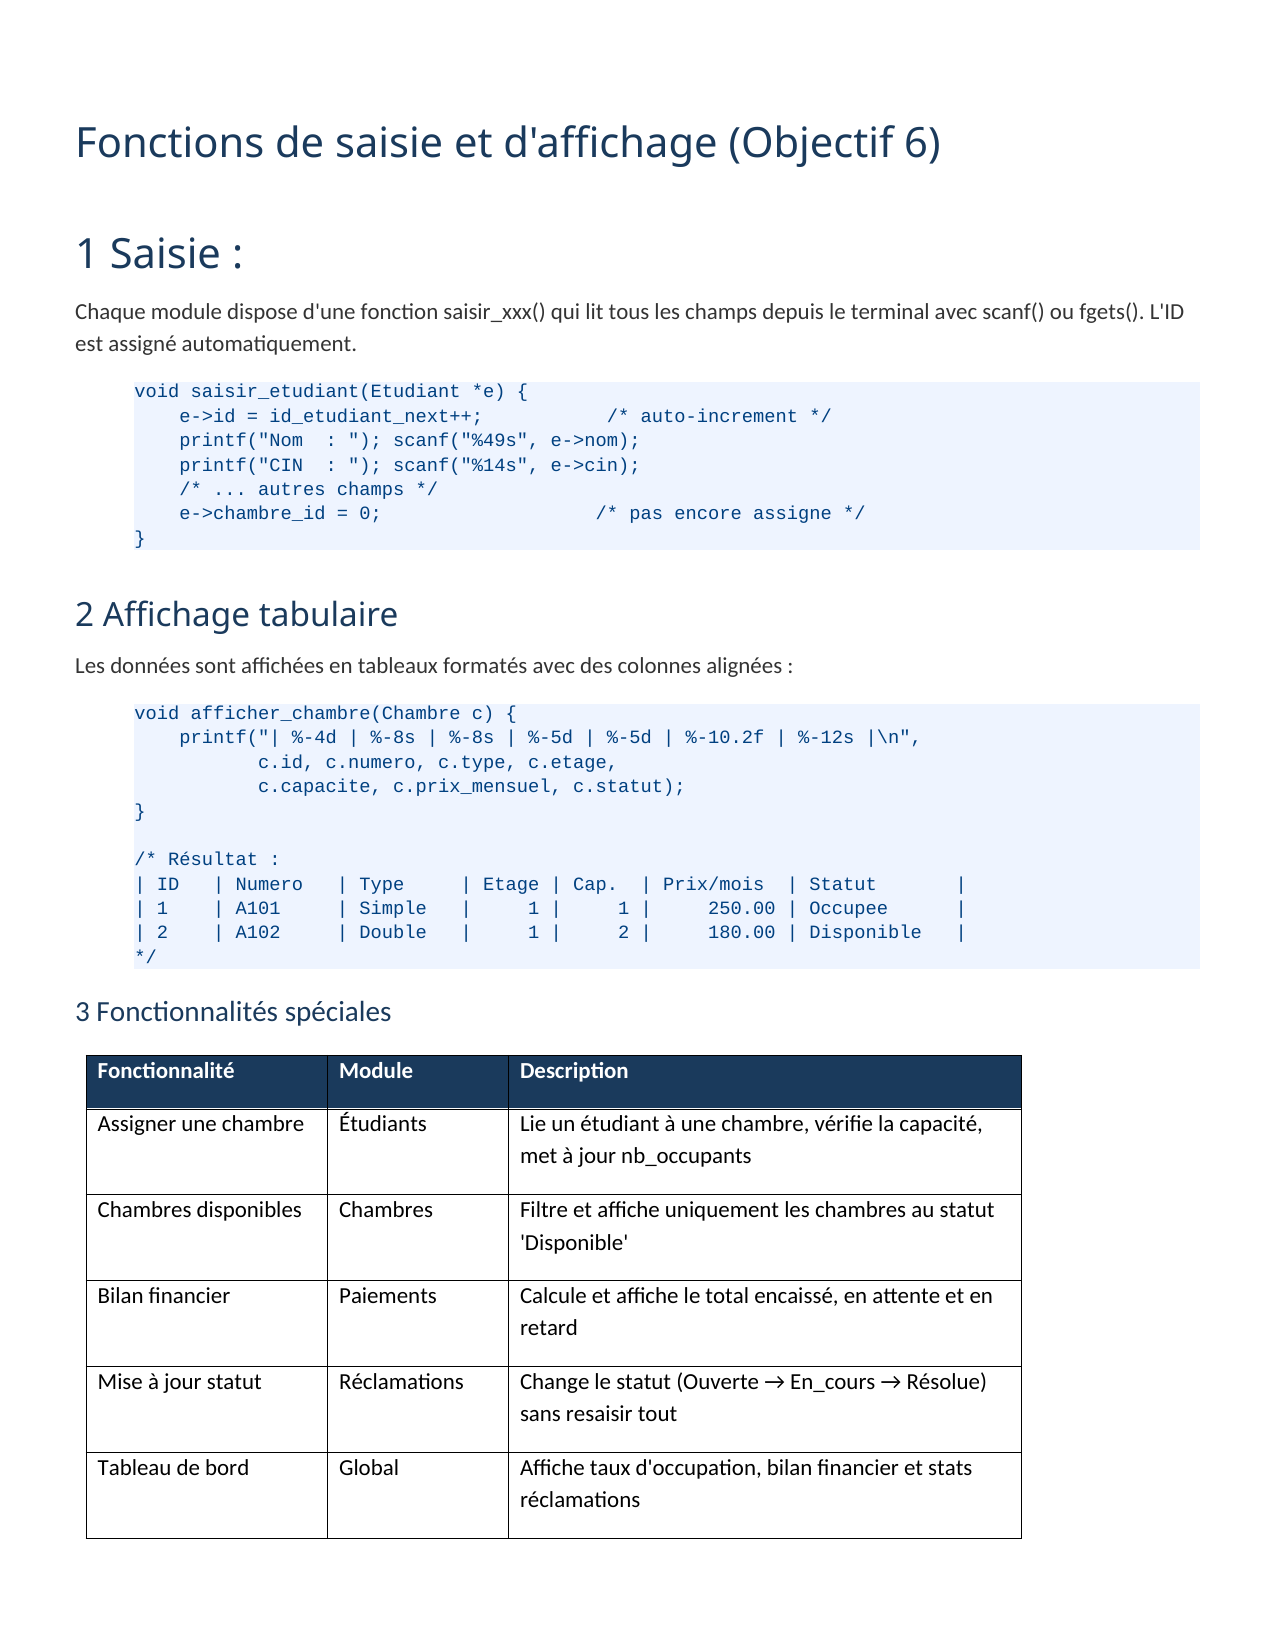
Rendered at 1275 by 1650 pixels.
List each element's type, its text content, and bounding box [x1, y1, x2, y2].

text 3 Fonctionnalités spéciales [75, 993, 1200, 1028]
table_cell Calcule et affiche le total encaissé, en attente et en retard [509, 1281, 1021, 1366]
table_cell Paiements [328, 1281, 508, 1366]
subtitle Fonctions de saisie et d'affichage (Objectif 6) [75, 112, 1200, 169]
table_cell Lie un étudiant à une chambre, vérifie la capacité, met à jour nb_occupants [509, 1110, 1021, 1194]
table_header Fonctionnalité [87, 1056, 327, 1108]
subtitle 1 Saisie : [75, 223, 1200, 280]
table_cell Affiche taux d'occupation, bilan financier et stats réclamations [509, 1453, 1021, 1538]
table_cell Filtre et affiche uniquement les chambres au statut 'Disponible' [509, 1195, 1021, 1280]
subtitle 2 Affichage tabulaire [75, 590, 1200, 636]
table_cell Chambres [328, 1195, 508, 1280]
table_cell Change le statut (Ouverte → En_cours → Résolue) sans resaisir tout [509, 1367, 1021, 1452]
text Les données sont affichées en tableaux formatés avec des colonnes alignées : [75, 651, 1200, 679]
table_cell Assigner une chambre [87, 1110, 327, 1194]
table_header Module [328, 1056, 508, 1108]
table_cell Tableau de bord [87, 1453, 327, 1538]
text void afficher_chambre(Chambre c) { printf("| %-4d | %-8s | %-8s | %-5d | %-5d | %-10.2f | %-12s |\n", c.id, c.numero, c.type, c.etage, c.capacite, c.prix_mensuel, c.statut); } /* Résultat : | ID | Numero | Type | Etage | Cap. | Prix/mois | Statut | | 1 | A101 | Simple | 1 | 1 | 250.00 | Occupee | | 2 | A102 | Double | 1 | 2 | 180.00 | Disponible | */ [134, 704, 1200, 969]
table_cell Global [328, 1453, 508, 1538]
table_cell Réclamations [328, 1367, 508, 1452]
table_cell Bilan financier [87, 1281, 327, 1366]
text Chaque module dispose d'une fonction saisir_xxx() qui lit tous les champs depuis le terminal avec scanf() ou fgets(). L'ID est assigné automatiquement. [75, 297, 1200, 357]
table_cell Mise à jour statut [87, 1367, 327, 1452]
table_cell Étudiants [328, 1110, 508, 1194]
table_header Description [509, 1056, 1021, 1108]
table_cell Chambres disponibles [87, 1195, 327, 1280]
text void saisir_etudiant(Etudiant *e) { e->id = id_etudiant_next++; /* auto-increment */ printf("Nom : "); scanf("%49s", e->nom); printf("CIN : "); scanf("%14s", e->cin); /* ... autres champs */ e->chambre_id = 0; /* pas encore assigne */ } [134, 382, 1200, 550]
